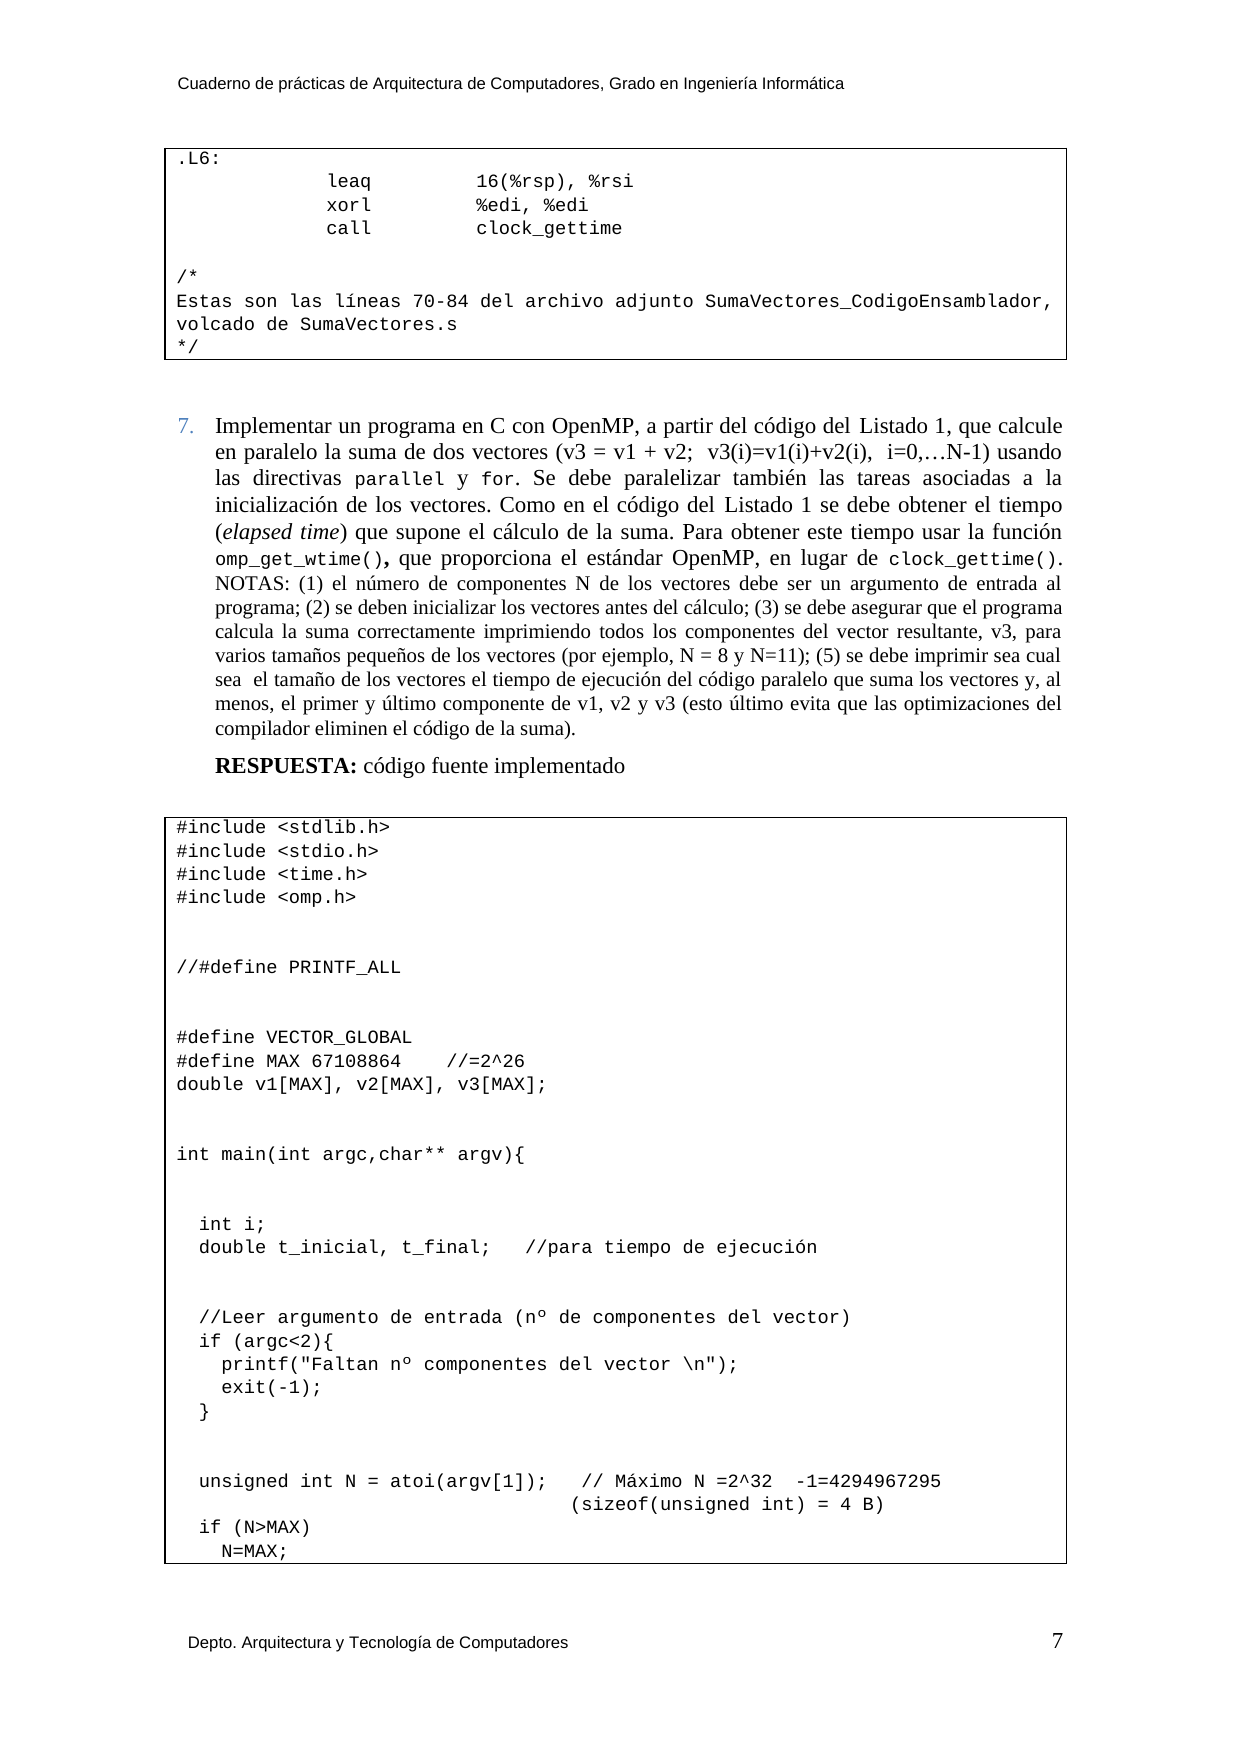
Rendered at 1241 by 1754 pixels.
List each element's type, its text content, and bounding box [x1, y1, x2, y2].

table_header .L6: leaq 16(%rsp), %rsi xorl %edi, %edi call clock_gettime /* Estas son las líneas 70-84 del archivo adjunto SumaVectores_CodigoEnsamblador, volcado de SumaVectores.s */ [166, 149, 1066, 359]
table_header #include <stdlib.h> #include <stdio.h> #include <time.h> #include <omp.h> //#define PRINTF_ALL #define VECTOR_GLOBAL #define MAX 67108864 //=2^26 double v1[MAX], v2[MAX], v3[MAX]; int main(int argc,char** argv){ int i; double t_inicial, t_final; //para tiempo de ejecución //Leer argumento de entrada (nº de componentes del vector) if (argc<2){ printf("Faltan nº componentes del vector \n"); exit(-1); } unsigned int N = atoi(argv[1]); // Máximo N =2^32 -1=4294967295 (sizeof(unsigned int) = 4 B) if (N>MAX) N=MAX; [166, 818, 1066, 1563]
text RESPUESTA: código fuente implementado [215, 752, 1063, 778]
list Implementar un programa en C con OpenMP, a partir del código del Listado 1, que calcule en paralelo la suma de dos vectores (v3 = v1 + v2; v3(i)=v1(i)+v2(i), i=0,…N-1) usando las directivas parallel y for. Se debe paralelizar también las tareas asociadas a la inicialización de los vectores. Como en el código del Listado 1 se debe obtener el tiempo (elapsed time) que supone el cálculo de la suma. Para obtener este tiempo usar la función omp_get_wtime(), que proporciona el estándar OpenMP, en lugar de clock_gettime(). NOTAS: (1) el número de componentes N de los vectores debe ser un argumento de entrada al programa; (2) se deben inicializar los vectores antes del cálculo; (3) se debe asegurar que el programa calcula la suma correctamente imprimiendo todos los componentes del vector resultante, v3, para varios tamaños pequeños de los vectores (por ejemplo, N = 8 y N=11); (5) se debe imprimir sea cual sea el tamaño de los vectores el tiempo de ejecución del código paralelo que suma los vectores y, al menos, el primer y último componente de v1, v2 y v3 (esto último evita que las optimizaciones del compilador eliminen el código de la suma). [177, 412, 1063, 739]
